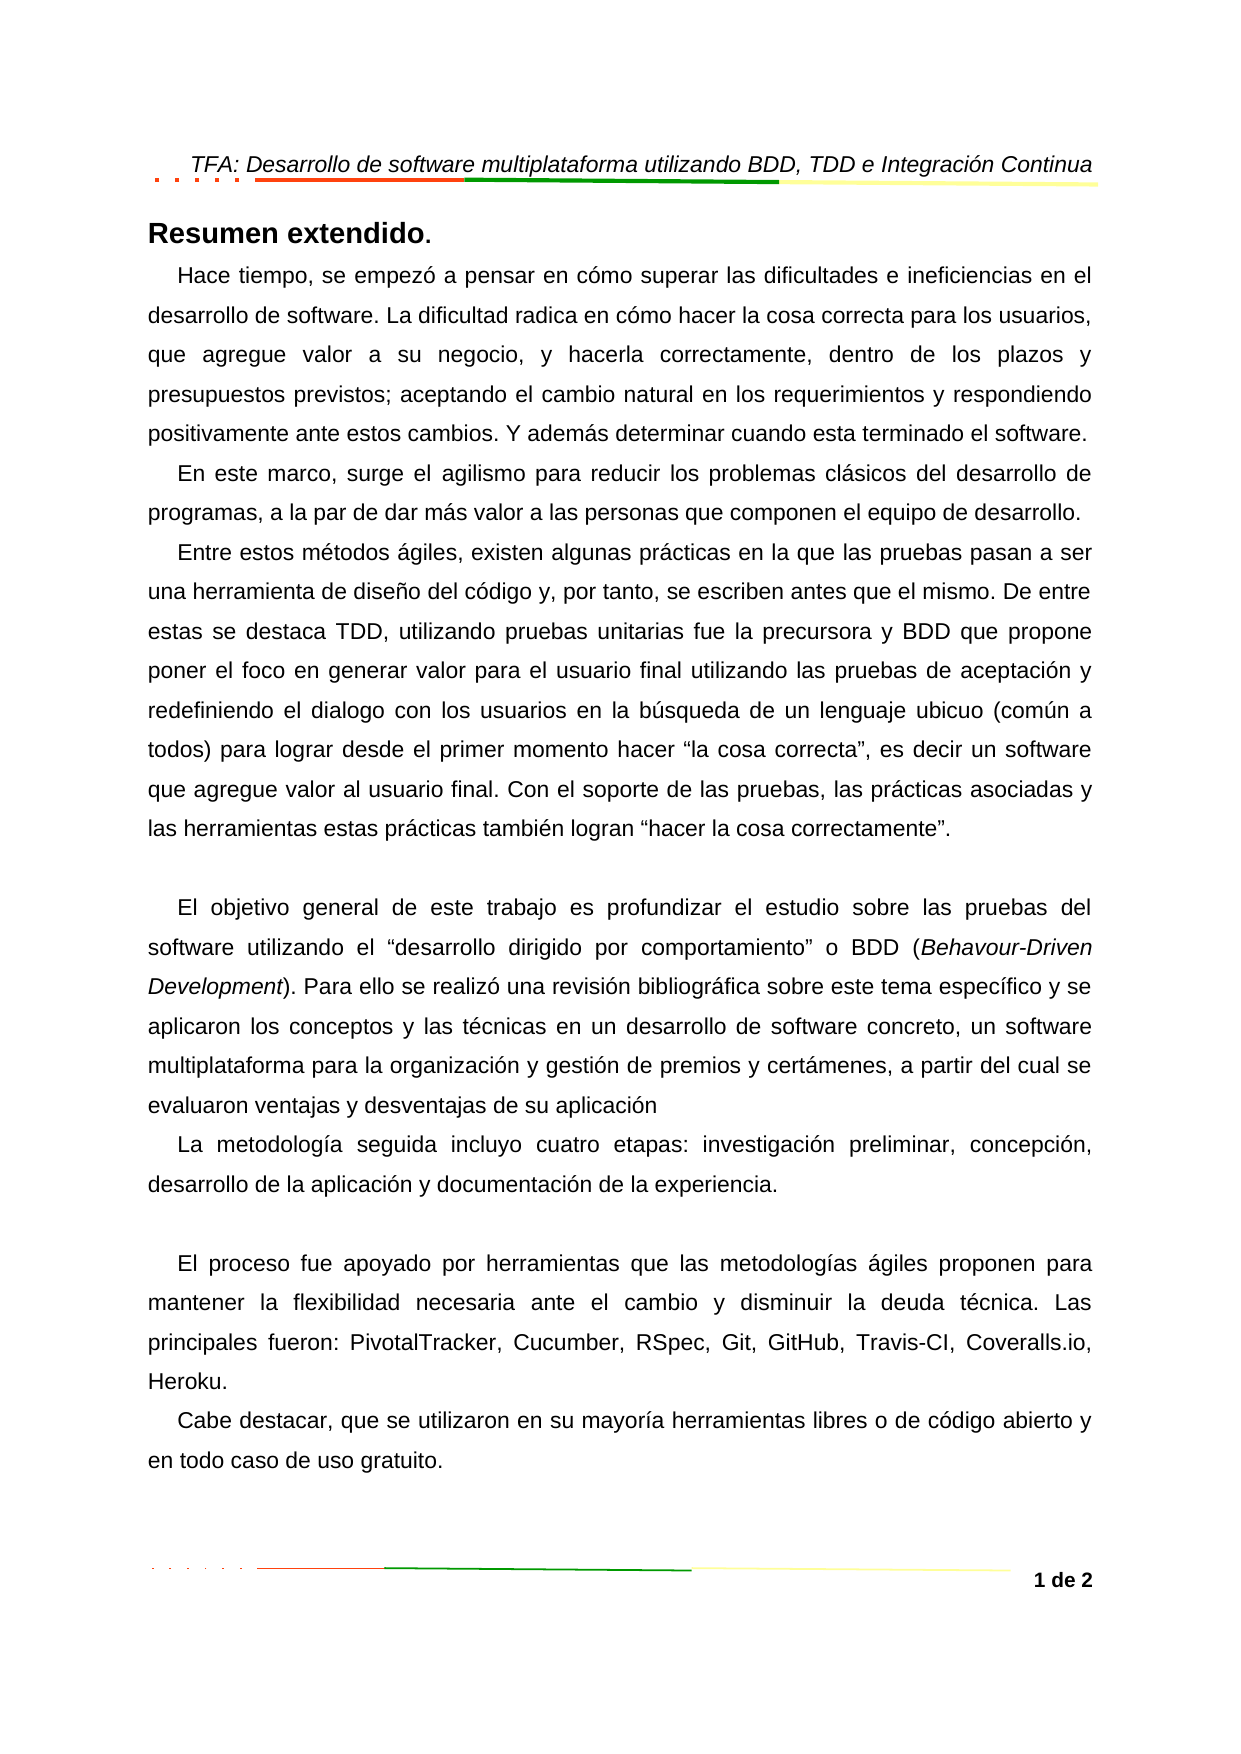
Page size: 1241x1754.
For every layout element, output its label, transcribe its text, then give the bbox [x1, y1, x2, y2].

list Cabe destacar, que se utilizaron en su mayoría herramientas libres o de código abierto y en todo caso de uso gratuito. [148, 1407, 1093, 1473]
list El proceso fue apoyado por herramientas que las metodologías ágiles proponen para mantener la flexibilidad necesaria ante el cambio y disminuir la deuda técnica. Las principales fueron: PivotalTracker, Cucumber, RSpec, Git, GitHub, Travis-CI, Coveralls.io, Heroku. [148, 1249, 1093, 1394]
list El objetivo general de este trabajo es profundizar el estudio sobre las pruebas del software utilizando el “desarrollo dirigido por comportamiento” o BDD (Behavour-Driven Development). Para ello se realizó una revisión bibliográfica sobre este tema específico y se aplicaron los conceptos y las técnicas en un desarrollo de software concreto, un software multiplataforma para la organización y gestión de premios y certámenes, a partir del cual se evaluaron ventajas y desventajas de su aplicación [148, 894, 1093, 1118]
list Entre estos métodos ágiles, existen algunas prácticas en la que las pruebas pasan a ser una herramienta de diseño del código y, por tanto, se escriben antes que el mismo. De entre estas se destaca TDD, utilizando pruebas unitarias fue la precursora y BDD que propone poner el foco en generar valor para el usuario final utilizando las pruebas de aceptación y redefiniendo el dialogo con los usuarios en la búsqueda de un lenguaje ubicuo (común a todos) para lograr desde el primer momento hacer “la cosa correcta”, es decir un software que agregue valor al usuario final. Con el soporte de las pruebas, las prácticas asociadas y las herramientas estas prácticas también logran “hacer la cosa correctamente”. [148, 539, 1093, 842]
list Hace tiempo, se empezó a pensar en cómo superar las dificultades e ineficiencias en el desarrollo de software. La dificultad radica en cómo hacer la cosa correcta para los usuarios, que agregue valor a su negocio, y hacerla correctamente, dentro de los plazos y presupuestos previstos; aceptando el cambio natural en los requerimientos y respondiendo positivamente ante estos cambios. Y además determinar cuando esta terminado el software. [148, 262, 1093, 447]
subtitle Resumen extendido. [148, 217, 1093, 250]
list La metodología seguida incluyo cuatro etapas: investigación preliminar, concepción, desarrollo de la aplicación y documentación de la experiencia. [148, 1131, 1093, 1197]
list En este marco, surge el agilismo para reducir los problemas clásicos del desarrollo de programas, a la par de dar más valor a las personas que componen el equipo de desarrollo. [148, 460, 1093, 526]
